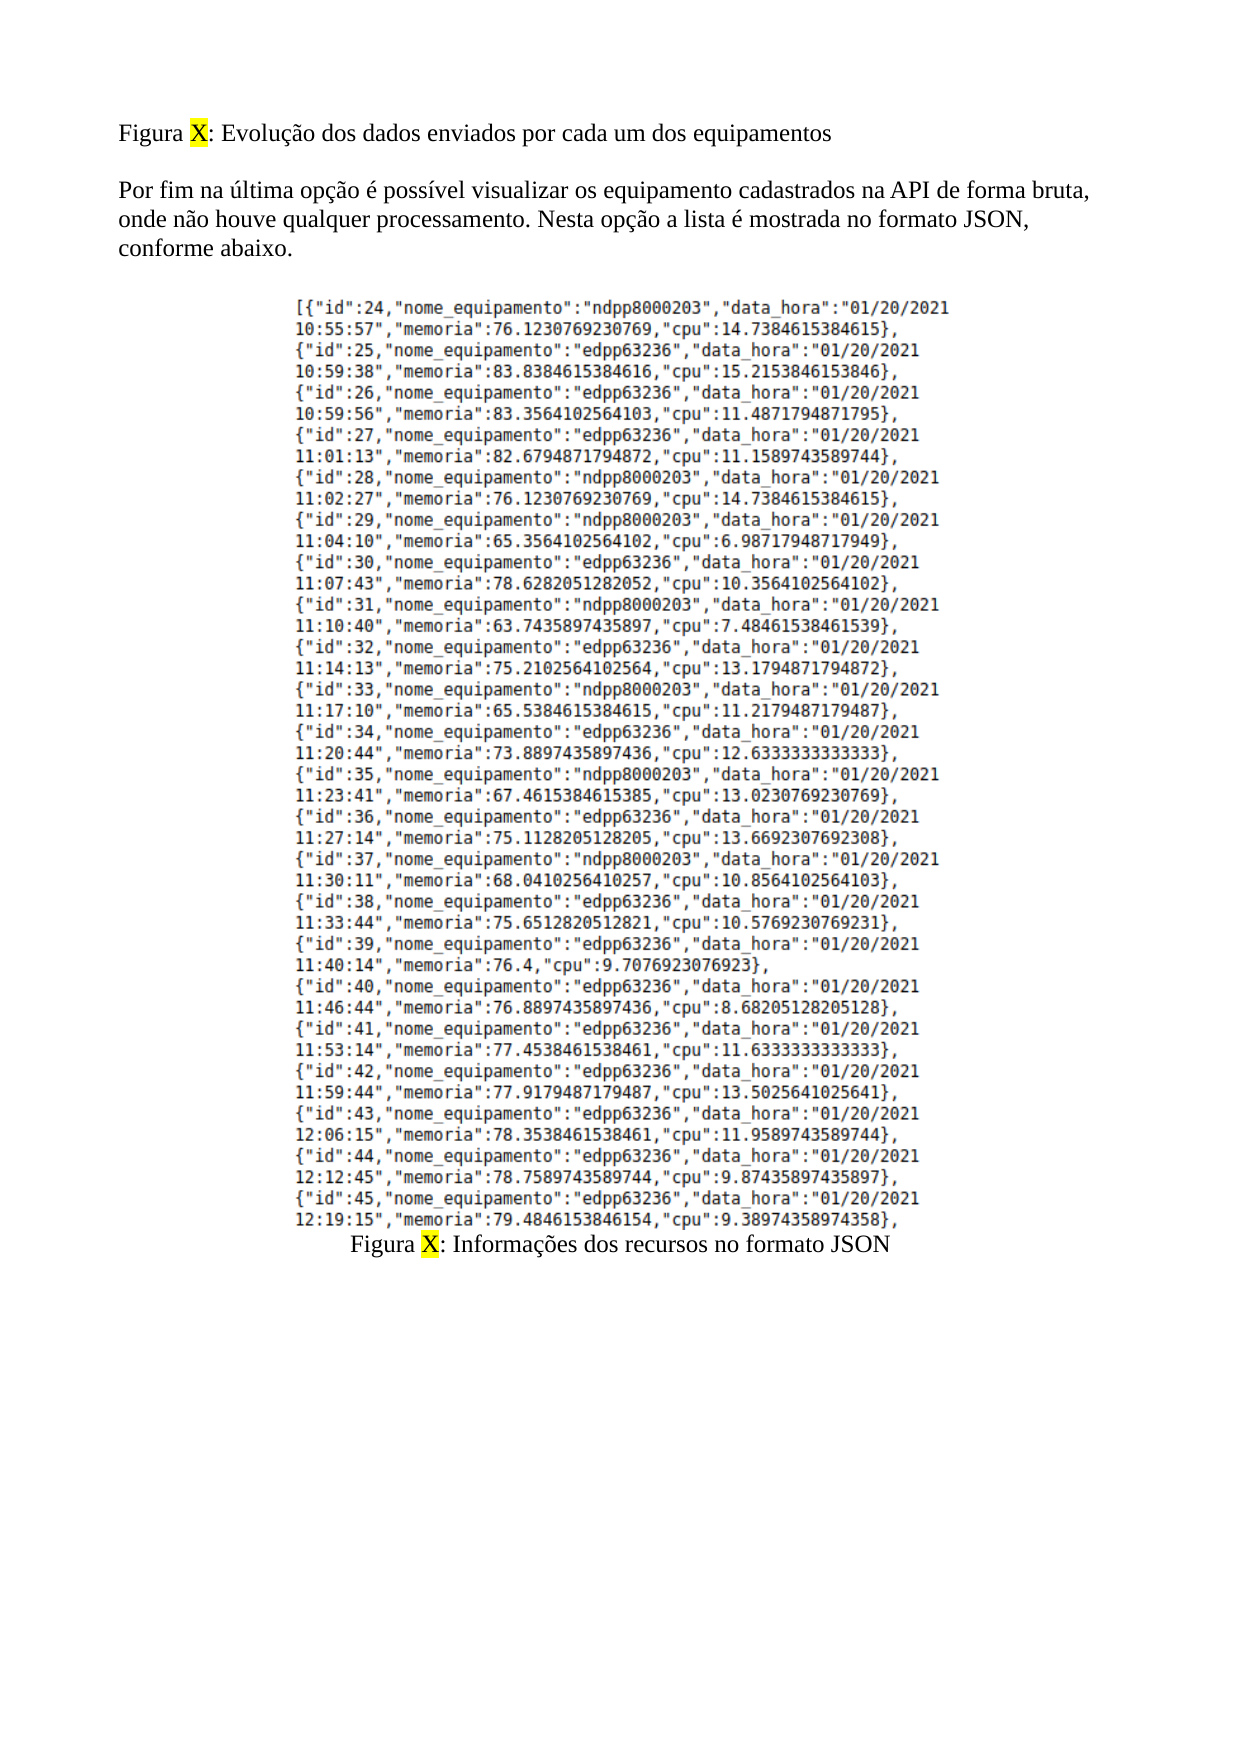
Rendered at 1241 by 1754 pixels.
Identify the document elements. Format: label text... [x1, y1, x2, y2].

text Por fim na última opção é possível visualizar os equipamento cadastrados na API de forma bruta, onde não houve qualquer processamento. Nesta opção a lista é mostrada no formato JSON, conforme abaixo. [118, 176, 1122, 262]
picture [291, 290, 950, 1230]
text Figura X: Informações dos recursos no formato JSON [118, 291, 1122, 1258]
text Figura X: Evolução dos dados enviados por cada um dos equipamentos [118, 118, 1122, 147]
